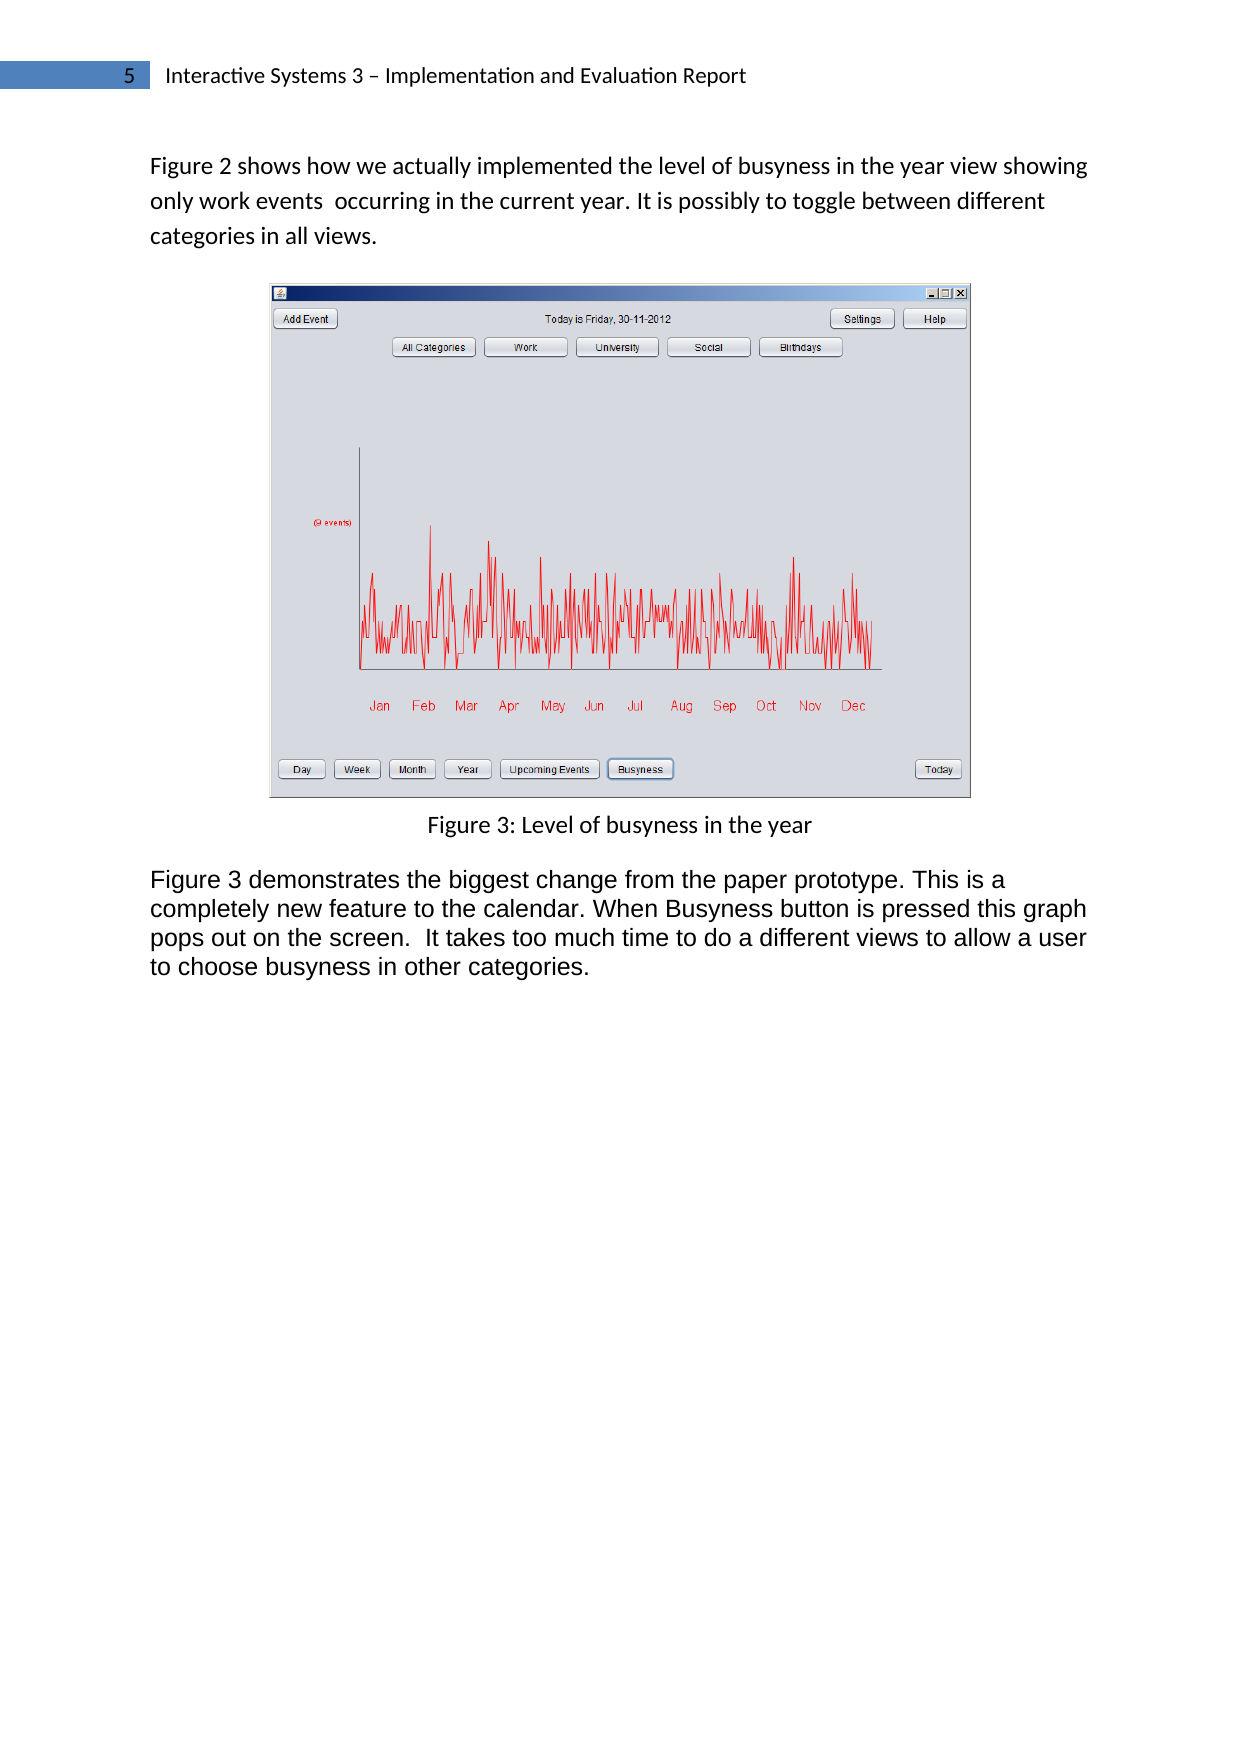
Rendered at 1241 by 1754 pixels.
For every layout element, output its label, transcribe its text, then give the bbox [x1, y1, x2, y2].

picture [269, 283, 971, 798]
text Figure 3: Level of busyness in the year [150, 276, 1090, 840]
text Figure 2 shows how we actually implemented the level of busyness in the year view showing only work events occurring in the current year. It is possibly to toggle between different categories in all views. [150, 150, 1090, 251]
text Figure 3 demonstrates the biggest change from the paper prototype. This is a completely new feature to the calendar. When Busyness button is pressed this graph pops out on the screen. It takes too much time to do a different views to allow a user to choose busyness in other categories. [150, 866, 1090, 981]
